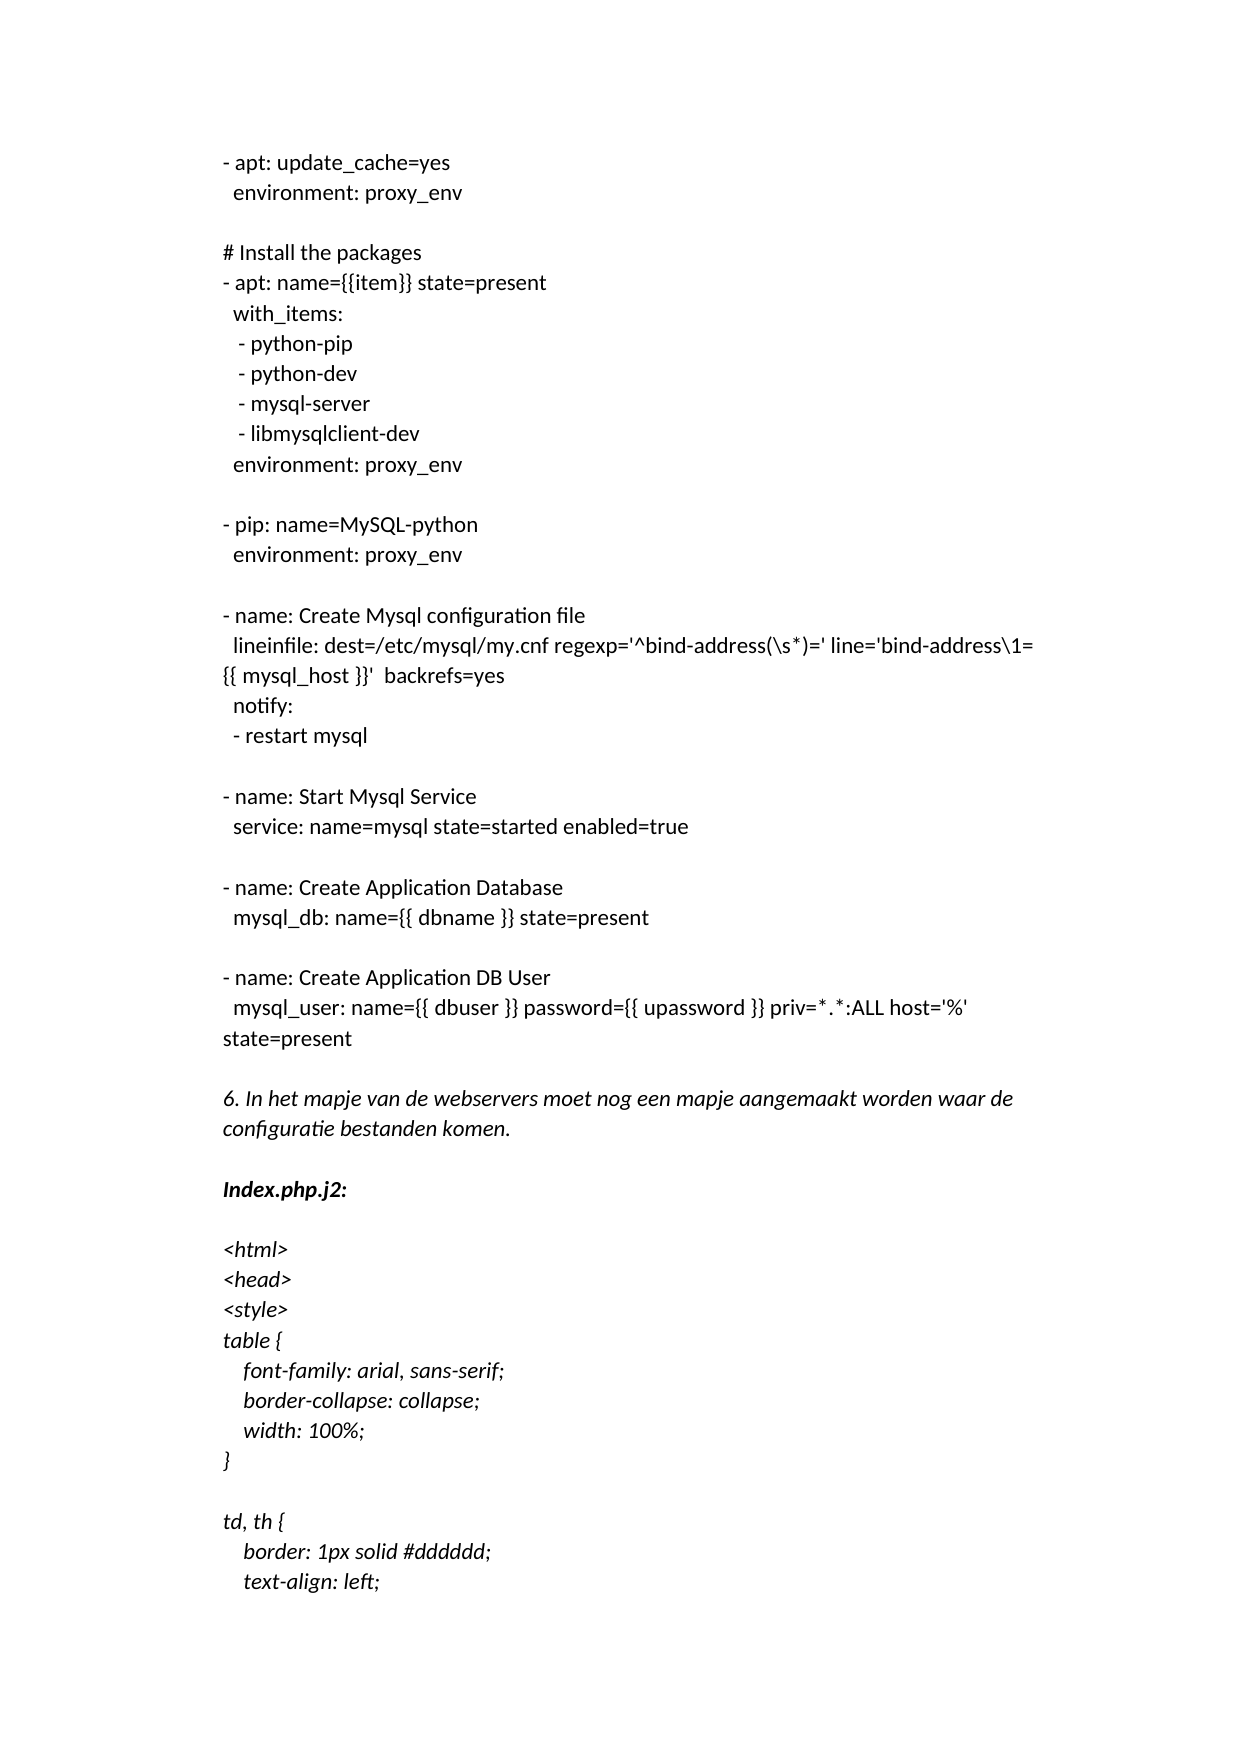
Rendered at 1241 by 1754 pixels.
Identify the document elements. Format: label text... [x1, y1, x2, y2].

list <head> [223, 1265, 1093, 1293]
list font-family: arial, sans-serif; [223, 1356, 1093, 1384]
list - name: Start Mysql Service [223, 782, 1093, 810]
list environment: proxy_env [223, 178, 1093, 206]
list mysql_db: name={{ dbname }} state=present [223, 903, 1093, 931]
list environment: proxy_env [223, 540, 1093, 568]
list <html> [223, 1235, 1093, 1263]
list - name: Create Application DB User [223, 963, 1093, 991]
list - name: Create Mysql configuration file [223, 601, 1093, 629]
list notify: [223, 691, 1093, 719]
list environment: proxy_env [223, 450, 1093, 478]
list - restart mysql [223, 722, 1093, 749]
list - pip: name=MySQL-python [223, 510, 1093, 538]
list - libmysqlclient-dev [223, 419, 1093, 447]
list width: 100%; [223, 1416, 1093, 1444]
list - mysql-server [223, 389, 1093, 417]
list text-align: left; [223, 1567, 1093, 1595]
list - name: Create Application Database [223, 873, 1093, 901]
list <style> [223, 1296, 1093, 1323]
list - python-dev [223, 359, 1093, 387]
list table { [223, 1326, 1093, 1354]
list - python-pip [223, 329, 1093, 357]
list border: 1px solid #dddddd; [223, 1537, 1093, 1565]
list service: name=mysql state=started enabled=true [223, 812, 1093, 840]
list td, th { [223, 1507, 1093, 1535]
list 6. In het mapje van de webservers moet nog een mapje aangemaakt worden waar de configuratie bestanden komen. [223, 1084, 1093, 1142]
list Index.php.j2: [223, 1175, 1093, 1203]
list with_items: [223, 299, 1093, 327]
list mysql_user: name={{ dbuser }} password={{ upassword }} priv=*.*:ALL host='%' state=present [223, 993, 1093, 1052]
list # Install the packages [223, 238, 1093, 266]
list - apt: name={{item}} state=present [223, 268, 1093, 296]
list lineinfile: dest=/etc/mysql/my.cnf regexp='^bind-address(\s*)=' line='bind-address\1= {{ mysql_host }}' backrefs=yes [223, 631, 1093, 689]
list border-collapse: collapse; [223, 1386, 1093, 1414]
list } [223, 1447, 1093, 1474]
list - apt: update_cache=yes [223, 148, 1093, 176]
